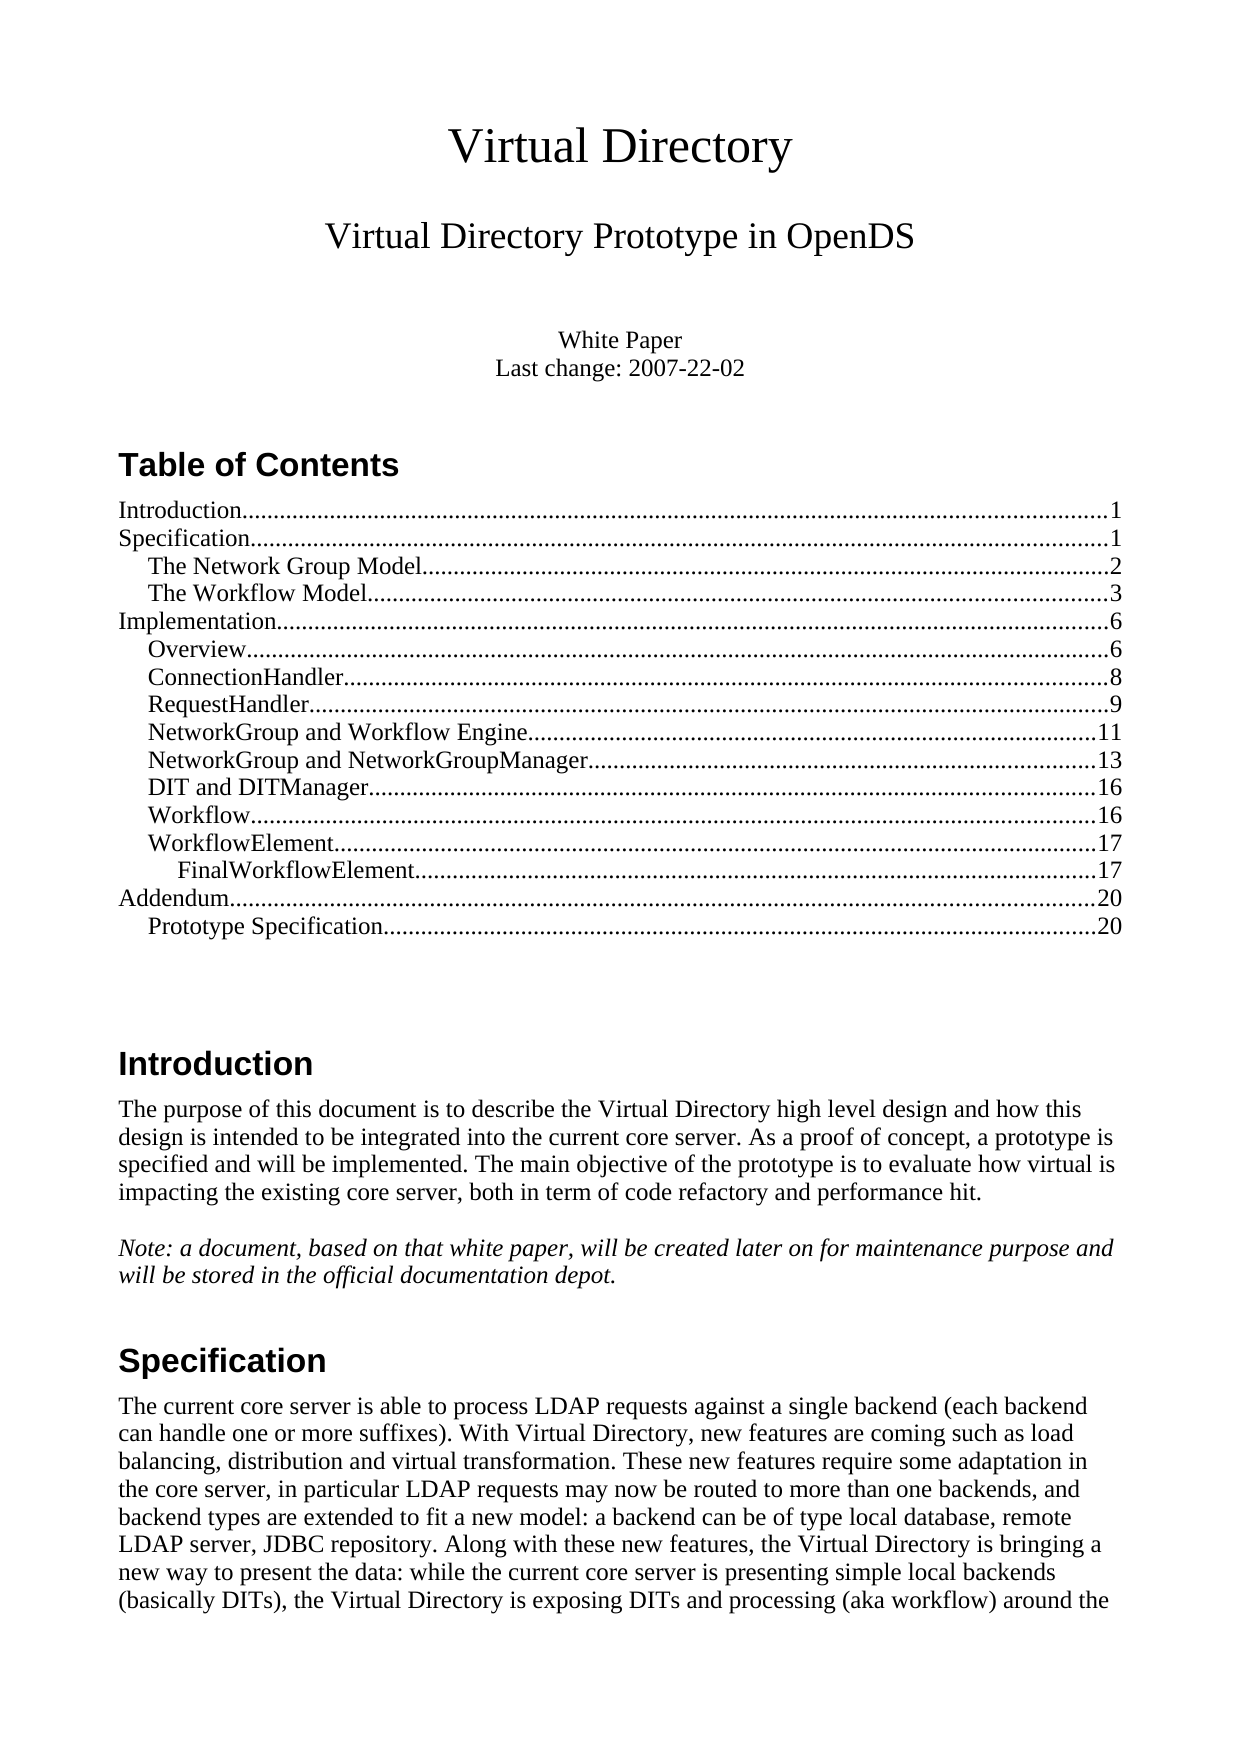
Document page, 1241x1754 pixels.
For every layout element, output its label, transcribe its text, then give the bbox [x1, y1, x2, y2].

text The Workflow Model 3 [148, 579, 1122, 607]
text Workflow 16 [148, 801, 1122, 829]
text FinalWorkflowElement 17 [177, 857, 1122, 884]
text Note: a document, based on that white paper, will be created later on for maintenance purpose and will be stored in the official documentation depot. [118, 1234, 1122, 1289]
text NetworkGroup and Workflow Engine 11 [148, 718, 1122, 746]
subtitle Specification [118, 1342, 1122, 1379]
text The purpose of this document is to describe the Virtual Directory high level design and how this design is intended to be integrated into the current core server. As a proof of concept, a prototype is specified and will be implemented. The main objective of the prototype is to evaluate how virtual is impacting the existing core server, both in term of code refactory and performance hit. [118, 1095, 1122, 1206]
text Prototype Specification 20 [148, 912, 1122, 940]
text The current core server is able to process LDAP requests against a single backend (each backend can handle one or more suffixes). With Virtual Directory, new features are coming such as load balancing, distribution and virtual transformation. These new features require some adaptation in the core server, in particular LDAP requests may now be routed to more than one backends, and backend types are extended to fit a new model: a backend can be of type local database, remote LDAP server, JDBC repository. Along with these new features, the Virtual Directory is bringing a new way to present the data: while the current core server is presenting simple local backends (basically DITs), the Virtual Directory is exposing DITs and processing (aka workflow) around the [118, 1392, 1122, 1613]
text WorkflowElement 17 [148, 829, 1122, 857]
text Virtual Directory [118, 118, 1122, 173]
text RequestHandler 9 [148, 690, 1122, 718]
text DIT and DITManager 16 [148, 773, 1122, 801]
text Virtual Directory Prototype in OpenDS [118, 215, 1122, 298]
text Introduction 1 [118, 496, 1122, 524]
text Implementation 6 [118, 607, 1122, 635]
subtitle Table of Contents [118, 447, 1122, 484]
text ConnectionHandler 8 [148, 663, 1122, 690]
text Addendum 20 [118, 884, 1122, 912]
text Specification 1 [118, 524, 1122, 552]
subtitle Introduction [118, 1045, 1122, 1083]
text Last change: 2007-22-02 [118, 354, 1122, 381]
text The Network Group Model 2 [148, 552, 1122, 579]
text Overview 6 [148, 635, 1122, 663]
text White Paper [118, 326, 1122, 354]
text NetworkGroup and NetworkGroupManager 13 [148, 746, 1122, 773]
